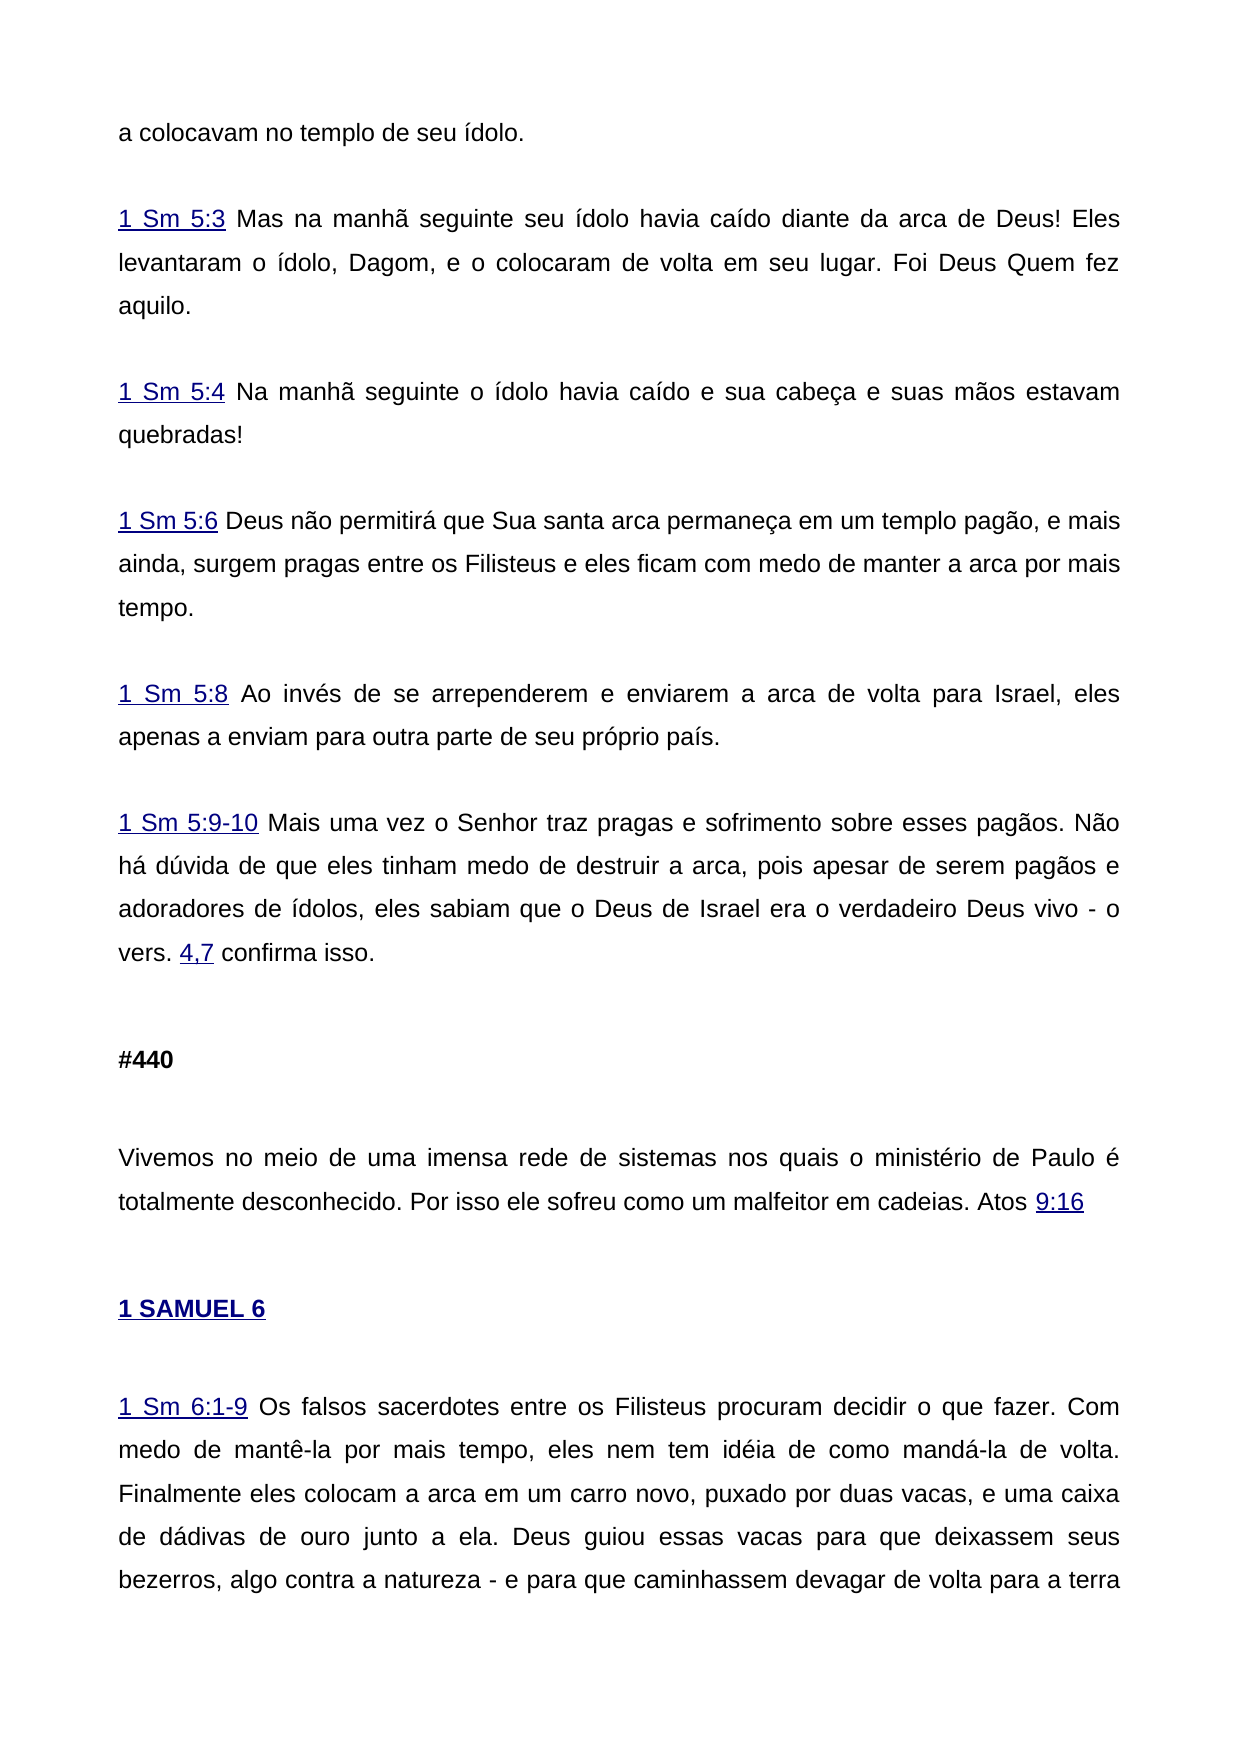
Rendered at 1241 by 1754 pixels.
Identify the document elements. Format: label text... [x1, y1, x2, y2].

text 1 Sm 5:8 Ao invés de se arrependerem e enviarem a arca de volta para Israel, eles apenas a enviam para outra parte de seu próprio país. [118, 679, 1122, 751]
text a colocavam no templo de seu ídolo. [118, 118, 1122, 147]
subtitle #440 [118, 1044, 1122, 1073]
text 1 Sm 6:1-9 Os falsos sacerdotes entre os Filisteus procuram decidir o que fazer. Com medo de mantê-la por mais tempo, eles nem tem idéia de como mandá-la de volta. Finalmente eles colocam a arca em um carro novo, puxado por duas vacas, e uma caixa de dádivas de ouro junto a ela. Deus guiou essas vacas para que deixassem seus bezerros, algo contra a natureza - e para que caminhassem devagar de volta para a terra [118, 1392, 1122, 1593]
text 1 Sm 5:9-10 Mais uma vez o Senhor traz pragas e sofrimento sobre esses pagãos. Não há dúvida de que eles tinham medo de destruir a arca, pois apesar de serem pagãos e adoradores de ídolos, eles sabiam que o Deus de Israel era o verdadeiro Deus vivo - o vers. 4,7 confirma isso. [118, 808, 1122, 966]
text Vivemos no meio de uma imensa rede de sistemas nos quais o ministério de Paulo é totalmente desconhecido. Por isso ele sofreu como um malfeitor em cadeias. Atos 9:16 [118, 1143, 1122, 1215]
text 1 Sm 5:3 Mas na manhã seguinte seu ídolo havia caído diante da arca de Deus! Eles levantaram o ídolo, Dagom, e o colocaram de volta em seu lugar. Foi Deus Quem fez aquilo. [118, 204, 1122, 319]
text 1 Sm 5:4 Na manhã seguinte o ídolo havia caído e sua cabeça e suas mãos estavam quebradas! [118, 377, 1122, 449]
text 1 Sm 5:6 Deus não permitirá que Sua santa arca permaneça em um templo pagão, e mais ainda, surgem pragas entre os Filisteus e eles ficam com medo de manter a arca por mais tempo. [118, 506, 1122, 621]
subtitle 1 SAMUEL 6 [118, 1293, 1122, 1322]
